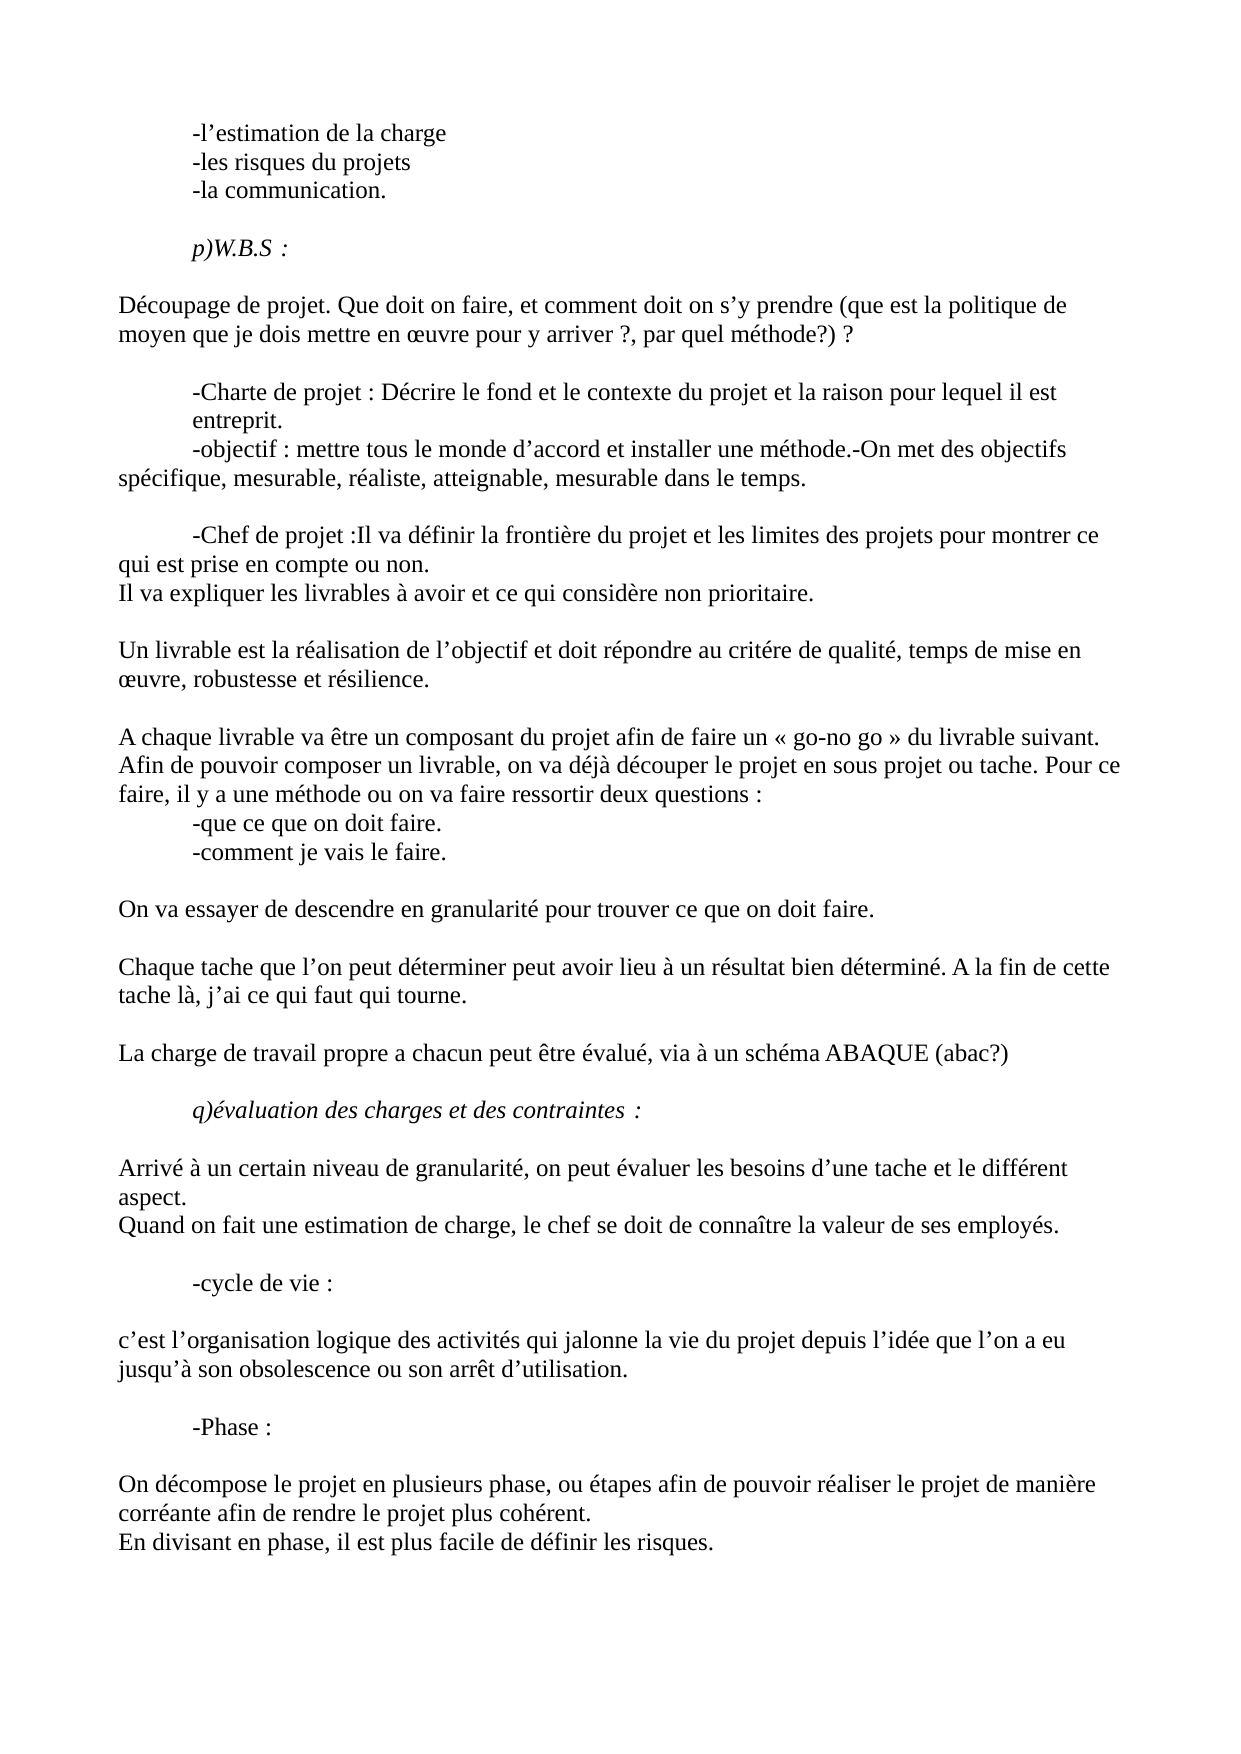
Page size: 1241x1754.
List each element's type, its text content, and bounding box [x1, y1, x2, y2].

text Chaque tache que l’on peut déterminer peut avoir lieu à un résultat bien déterminé. A la fin de cette tache là, j’ai ce qui faut qui tourne. [118, 952, 1122, 1009]
text -Charte de projet : Décrire le fond et le contexte du projet et la raison pour lequel il est entreprit. [118, 377, 1122, 434]
text En divisant en phase, il est plus facile de définir les risques. [118, 1527, 1122, 1556]
text -Chef de projet :Il va définir la frontière du projet et les limites des projets pour montrer ce qui est prise en compte ou non. [118, 521, 1122, 578]
text -l’estimation de la charge [118, 118, 1122, 147]
text -la communication. [118, 176, 1122, 204]
text On va essayer de descendre en granularité pour trouver ce que on doit faire. [118, 894, 1122, 923]
text -cycle de vie : [118, 1268, 1122, 1297]
text La charge de travail propre a chacun peut être évalué, via à un schéma ABAQUE (abac?) [118, 1038, 1122, 1067]
text q)évaluation des charges et des contraintes : [118, 1096, 1122, 1124]
text Il va expliquer les livrables à avoir et ce qui considère non prioritaire. [118, 578, 1122, 607]
text Découpage de projet. Que doit on faire, et comment doit on s’y prendre (que est la politique de moyen que je dois mettre en œuvre pour y arriver ?, par quel méthode?) ? [118, 291, 1122, 348]
text Arrivé à un certain niveau de granularité, on peut évaluer les besoins d’une tache et le différent aspect. [118, 1153, 1122, 1211]
text -que ce que on doit faire. [118, 808, 1122, 837]
text Quand on fait une estimation de charge, le chef se doit de connaître la valeur de ses employés. [118, 1211, 1122, 1239]
text c’est l’organisation logique des activités qui jalonne la vie du projet depuis l’idée que l’on a eu jusqu’à son obsolescence ou son arrêt d’utilisation. [118, 1326, 1122, 1383]
text -objectif : mettre tous le monde d’accord et installer une méthode.-On met des objectifs spécifique, mesurable, réaliste, atteignable, mesurable dans le temps. [118, 434, 1122, 492]
text A chaque livrable va être un composant du projet afin de faire un « go-no go » du livrable suivant. Afin de pouvoir composer un livrable, on va déjà découper le projet en sous projet ou tache. Pour ce faire, il y a une méthode ou on va faire ressortir deux questions : [118, 722, 1122, 808]
text -Phase : [118, 1412, 1122, 1441]
text On décompose le projet en plusieurs phase, ou étapes afin de pouvoir réaliser le projet de manière corréante afin de rendre le projet plus cohérent. [118, 1469, 1122, 1527]
text -comment je vais le faire. [118, 837, 1122, 866]
text Un livrable est la réalisation de l’objectif et doit répondre au critére de qualité, temps de mise en œuvre, robustesse et résilience. [118, 636, 1122, 693]
text -les risques du projets [118, 147, 1122, 176]
text p)W.B.S : [118, 233, 1122, 262]
